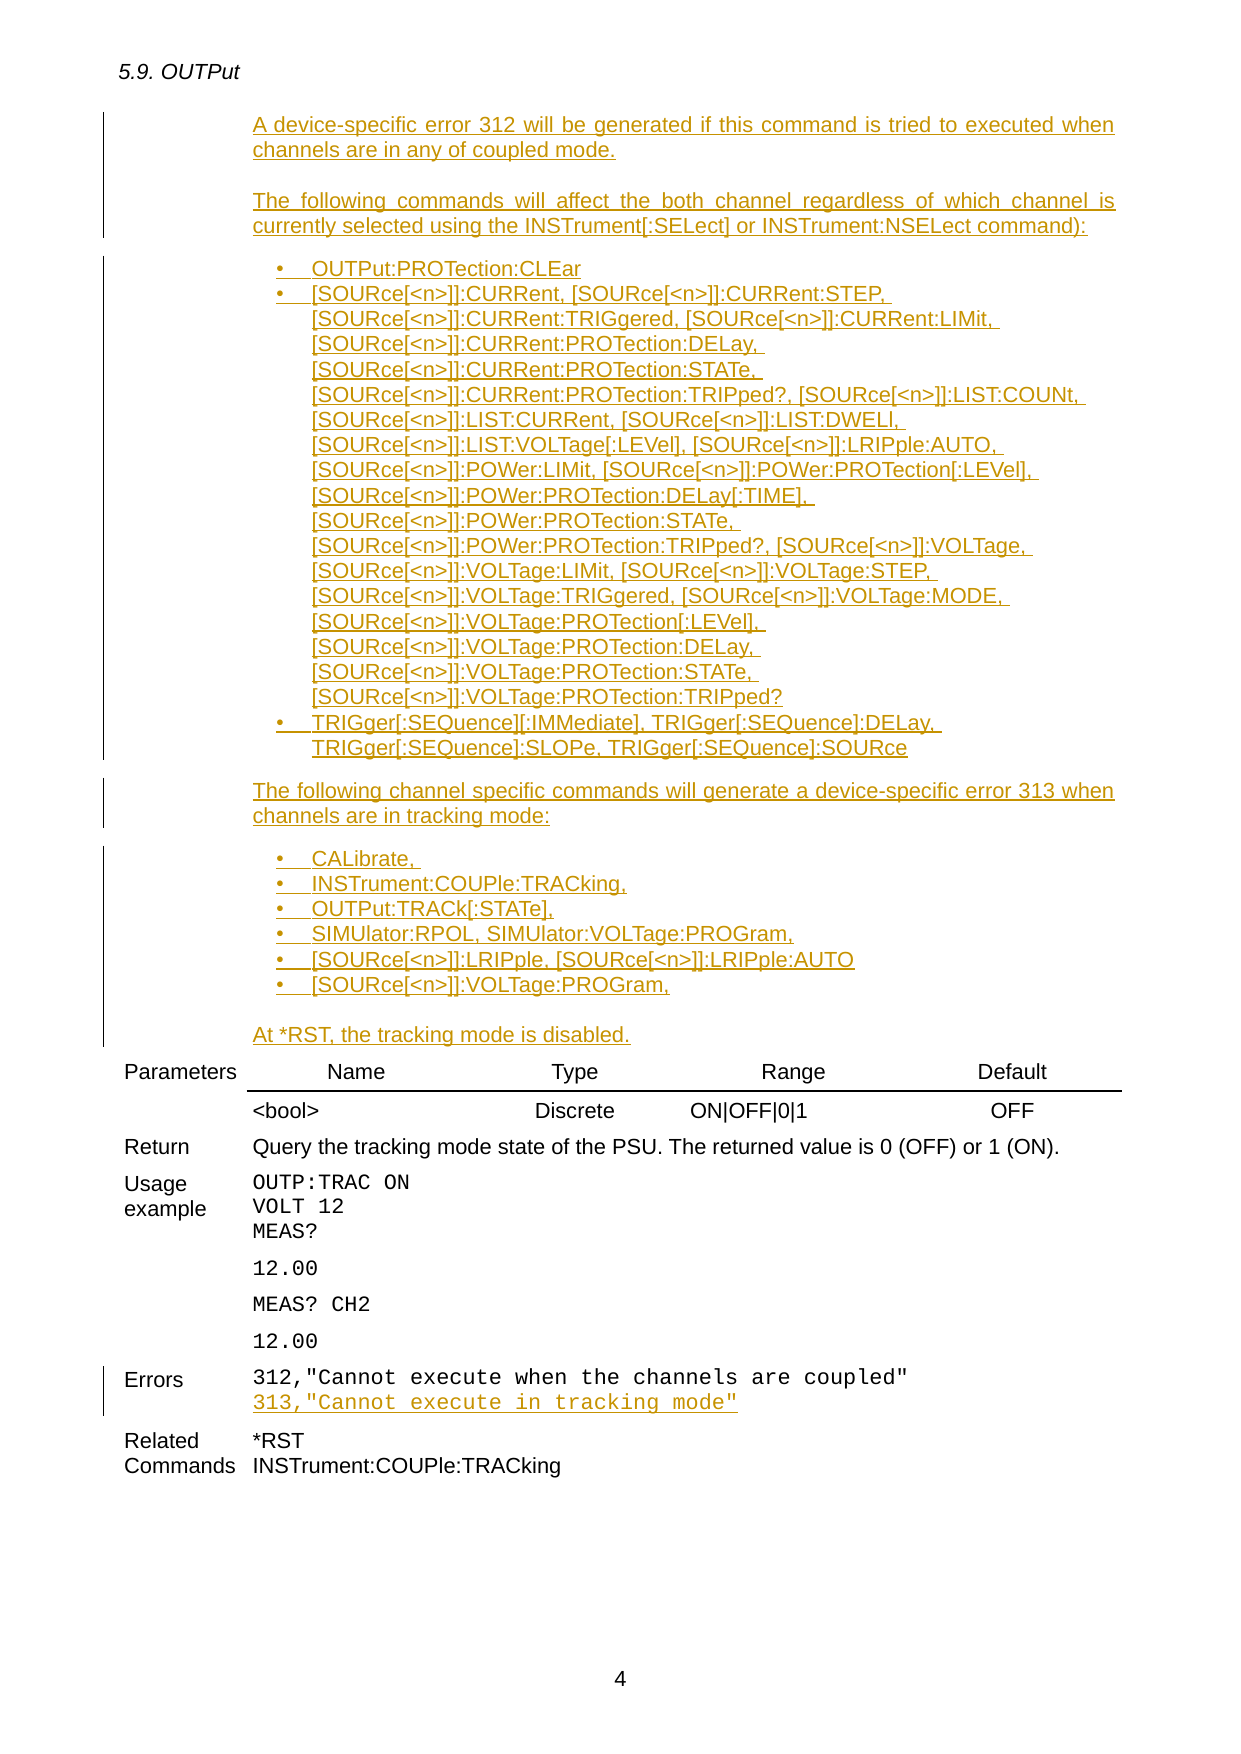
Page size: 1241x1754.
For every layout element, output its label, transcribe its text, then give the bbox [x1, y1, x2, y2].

table_cell OUTP:TRAC ON VOLT 12 MEAS? 12.00 MEAS? CH2 12.00 [247, 1165, 1122, 1361]
table_cell Name [247, 1053, 465, 1090]
table_cell 312,"Cannot execute when the channels are coupled" 313,"Cannot execute in tracking mode" [247, 1361, 1122, 1422]
table_cell Parameters [118, 1053, 247, 1128]
table_cell *RST INSTrument:COUPle:TRACking [247, 1422, 1122, 1484]
table_cell Related Commands [118, 1422, 247, 1484]
table_cell A device-specific error 312 will be generated if this command is tried to executed when channels are in any of coupled mode. The following commands will affect the both channel regardless of which channel is currently selected using the INSTrument[:SELect] or INSTrument:NSELect command): OUTPut:PROTection:CLEar [SOURce[<n>]]:CURRent, [SOURce[<n>]]:CURRent:STEP, [SOURce[<n>]]:CURRent:TRIGgered, [SOURce[<n>]]:CURRent:LIMit, [SOURce[<n>]]:CURRent:PROTection:DELay, [SOURce[<n>]]:CURRent:PROTection:STATe, [SOURce[<n>]]:CURRent:PROTection:TRIPped?, [SOURce[<n>]]:LIST:COUNt, [SOURce[<n>]]:LIST:CURRent, [SOURce[<n>]]:LIST:DWELl, [SOURce[<n>]]:LIST:VOLTage[:LEVel], [SOURce[<n>]]:LRIPple:AUTO, [SOURce[<n>]]:POWer:LIMit, [SOURce[<n>]]:POWer:PROTection[:LEVel], [SOURce[<n>]]:POWer:PROTection:DELay[:TIME], [SOURce[<n>]]:POWer:PROTection:STATe, [SOURce[<n>]]:POWer:PROTection:TRIPped?, [SOURce[<n>]]:VOLTage, [SOURce[<n>]]:VOLTage:LIMit, [SOURce[<n>]]:VOLTage:STEP, [SOURce[<n>]]:VOLTage:TRIGgered, [SOURce[<n>]]:VOLTage:MODE, [SOURce[<n>]]:VOLTage:PROTection[:LEVel], [SOURce[<n>]]:VOLTage:PROTection:DELay, [SOURce[<n>]]:VOLTage:PROTection:STATe, [SOURce[<n>]]:VOLTage:PROTection:TRIPped? TRIGger[:SEQuence][:IMMediate], TRIGger[:SEQuence]:DELay, TRIGger[:SEQuence]:SLOPe, TRIGger[:SEQuence]:SOURce The following channel specific commands will generate a device-specific error 313 when channels are in tracking mode: CALibrate, INSTrument:COUPle:TRACking, OUTPut:TRACk[:STATe], SIMUlator:RPOL, SIMUlator:VOLTage:PROGram, [SOURce[<n>]]:LRIPple, [SOURce[<n>]]:LRIPple:AUTO [SOURce[<n>]]:VOLTage:PROGram, At *RST, the tracking mode is disabled. [247, 106, 1122, 1053]
table_cell Errors [118, 1361, 247, 1422]
table_cell Usage example [118, 1165, 247, 1361]
table_cell Query the tracking mode state of the PSU. The returned value is 0 (OFF) or 1 (ON). [247, 1129, 1122, 1165]
table_cell OFF [903, 1092, 1122, 1128]
table_cell Discrete [465, 1092, 684, 1128]
table_cell Default [903, 1053, 1122, 1090]
table_cell [118, 106, 247, 1053]
table_cell Return [118, 1129, 247, 1165]
table_cell <bool> [247, 1092, 465, 1128]
table_cell Range [684, 1053, 903, 1090]
table_cell Type [465, 1053, 684, 1090]
table_cell ON|OFF|0|1 [684, 1092, 903, 1128]
